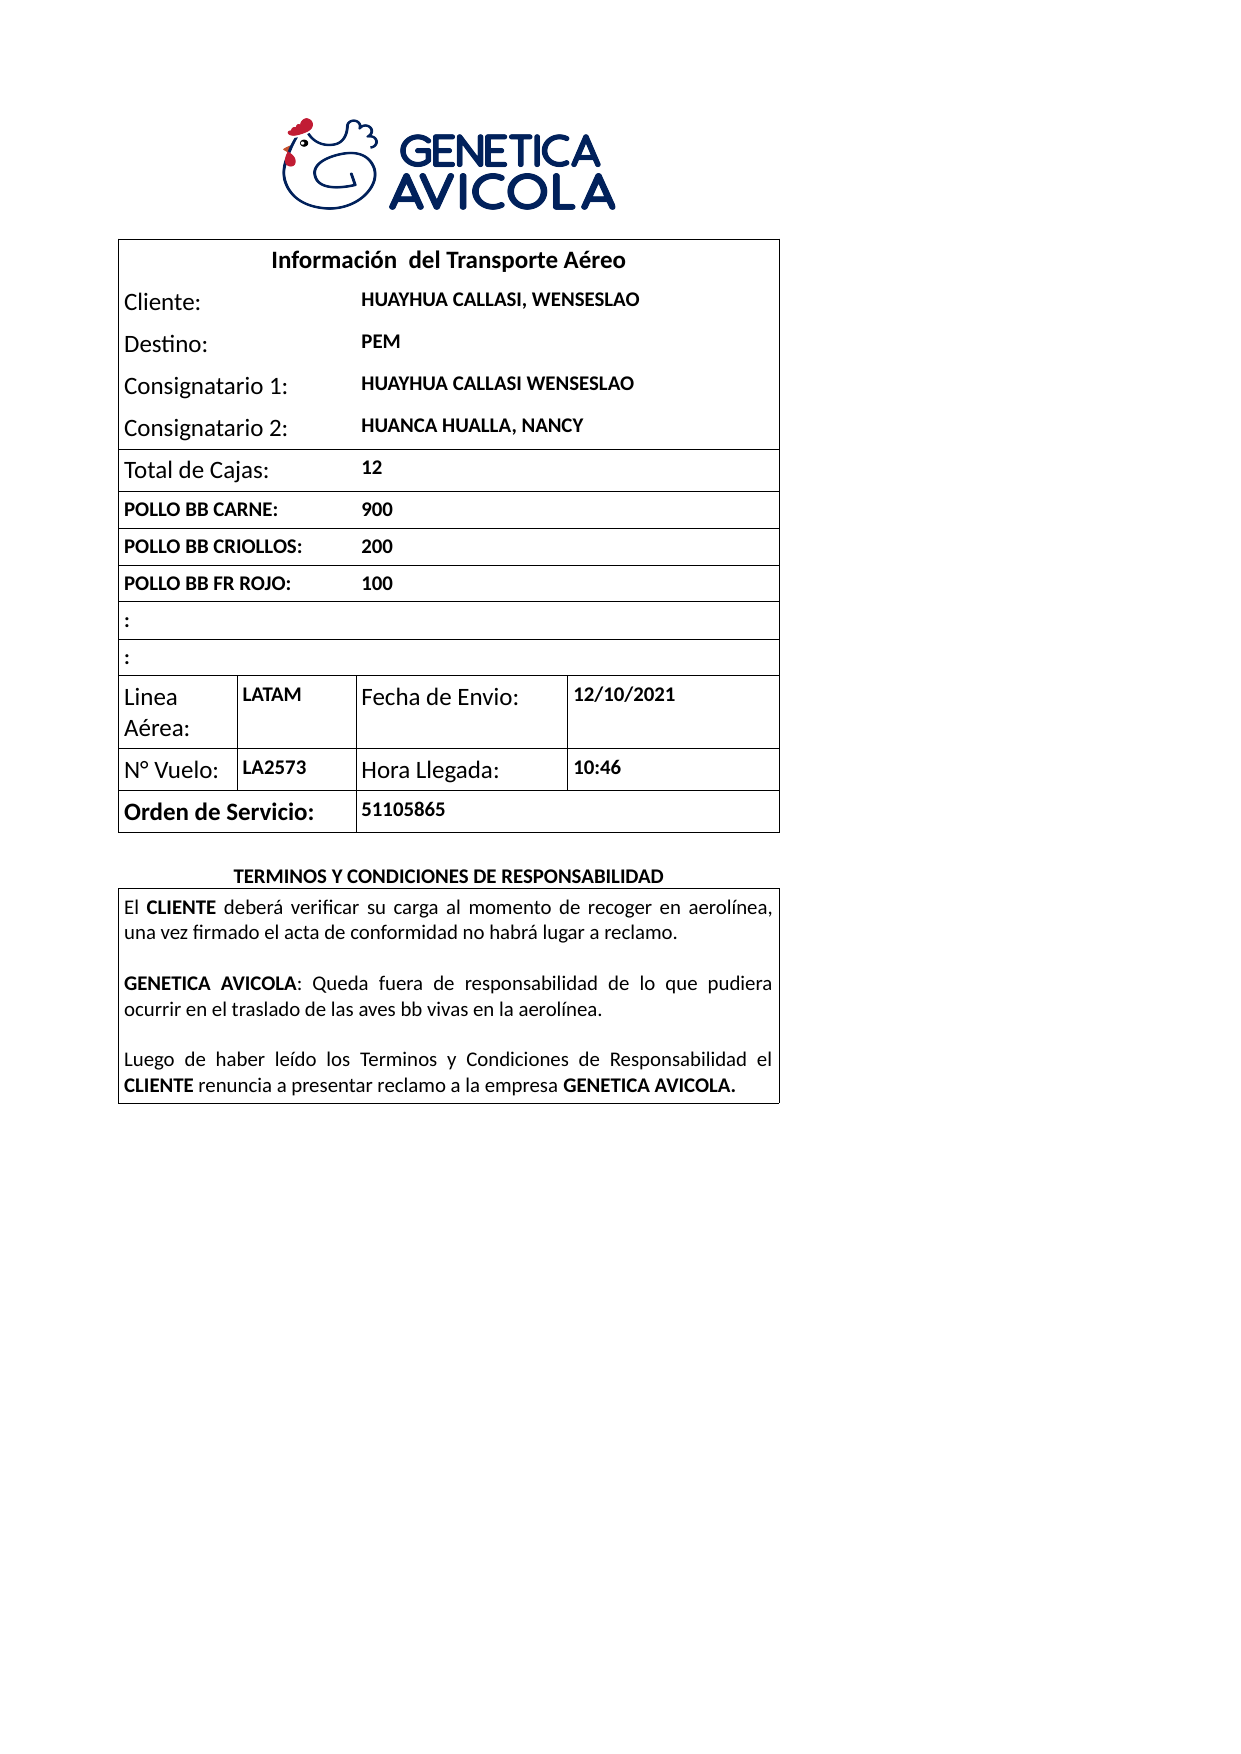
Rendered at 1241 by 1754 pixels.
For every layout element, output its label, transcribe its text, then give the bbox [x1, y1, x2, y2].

table_cell N° Vuelo: [119, 749, 237, 790]
table_cell : [119, 640, 356, 675]
table_cell Fecha de Envio: [357, 676, 567, 748]
table_cell [356, 640, 779, 675]
table_cell LA2573 [238, 749, 356, 790]
table_cell 12/10/2021 [568, 676, 779, 748]
table_cell 12 [356, 450, 779, 491]
table_cell HUAYHUA CALLASI WENSESLAO [356, 365, 779, 406]
table_cell POLLO BB CRIOLLOS: [119, 529, 356, 564]
table_cell LATAM [238, 676, 356, 748]
table_cell TERMINOS Y CONDICIONES DE RESPONSABILIDAD [118, 833, 779, 888]
table_cell [356, 602, 779, 638]
table_cell Consignatario 1: [119, 365, 356, 406]
picture [282, 118, 616, 210]
table_cell POLLO BB CARNE: [119, 492, 356, 527]
table_cell POLLO BB FR ROJO: [119, 566, 356, 601]
table_cell : [119, 602, 356, 638]
table_cell PEM [356, 323, 779, 364]
table_cell 100 [356, 566, 779, 601]
table_cell Hora Llegada: [357, 749, 567, 790]
table_cell Cliente: [119, 281, 356, 322]
table_cell 10:46 [568, 749, 779, 790]
table_cell Total de Cajas: [119, 450, 356, 491]
table_cell HUANCA HUALLA, NANCY [356, 406, 779, 448]
table_cell HUAYHUA CALLASI, WENSESLAO [356, 281, 779, 322]
table_cell Consignatario 2: [119, 406, 356, 448]
table_cell 900 [356, 492, 779, 527]
table_cell 51105865 [357, 791, 779, 832]
table_cell Orden de Servicio: [119, 791, 356, 832]
table_header Información del Transporte Aéreo [119, 240, 779, 281]
table_cell Destino: [119, 323, 356, 364]
table_cell 200 [356, 529, 779, 564]
table_cell El CLIENTE deberá verificar su carga al momento de recoger en aerolínea, una vez firmado el acta de conformidad no habrá lugar a reclamo. GENETICA AVICOLA: Queda fuera de responsabilidad de lo que pudiera ocurrir en el traslado de las aves bb vivas en la aerolínea. Luego de haber leído los Terminos y Condiciones de Responsabilidad el CLIENTE renuncia a presentar reclamo a la empresa GENETICA AVICOLA. [119, 889, 779, 1103]
table_cell Linea Aérea: [119, 676, 237, 748]
